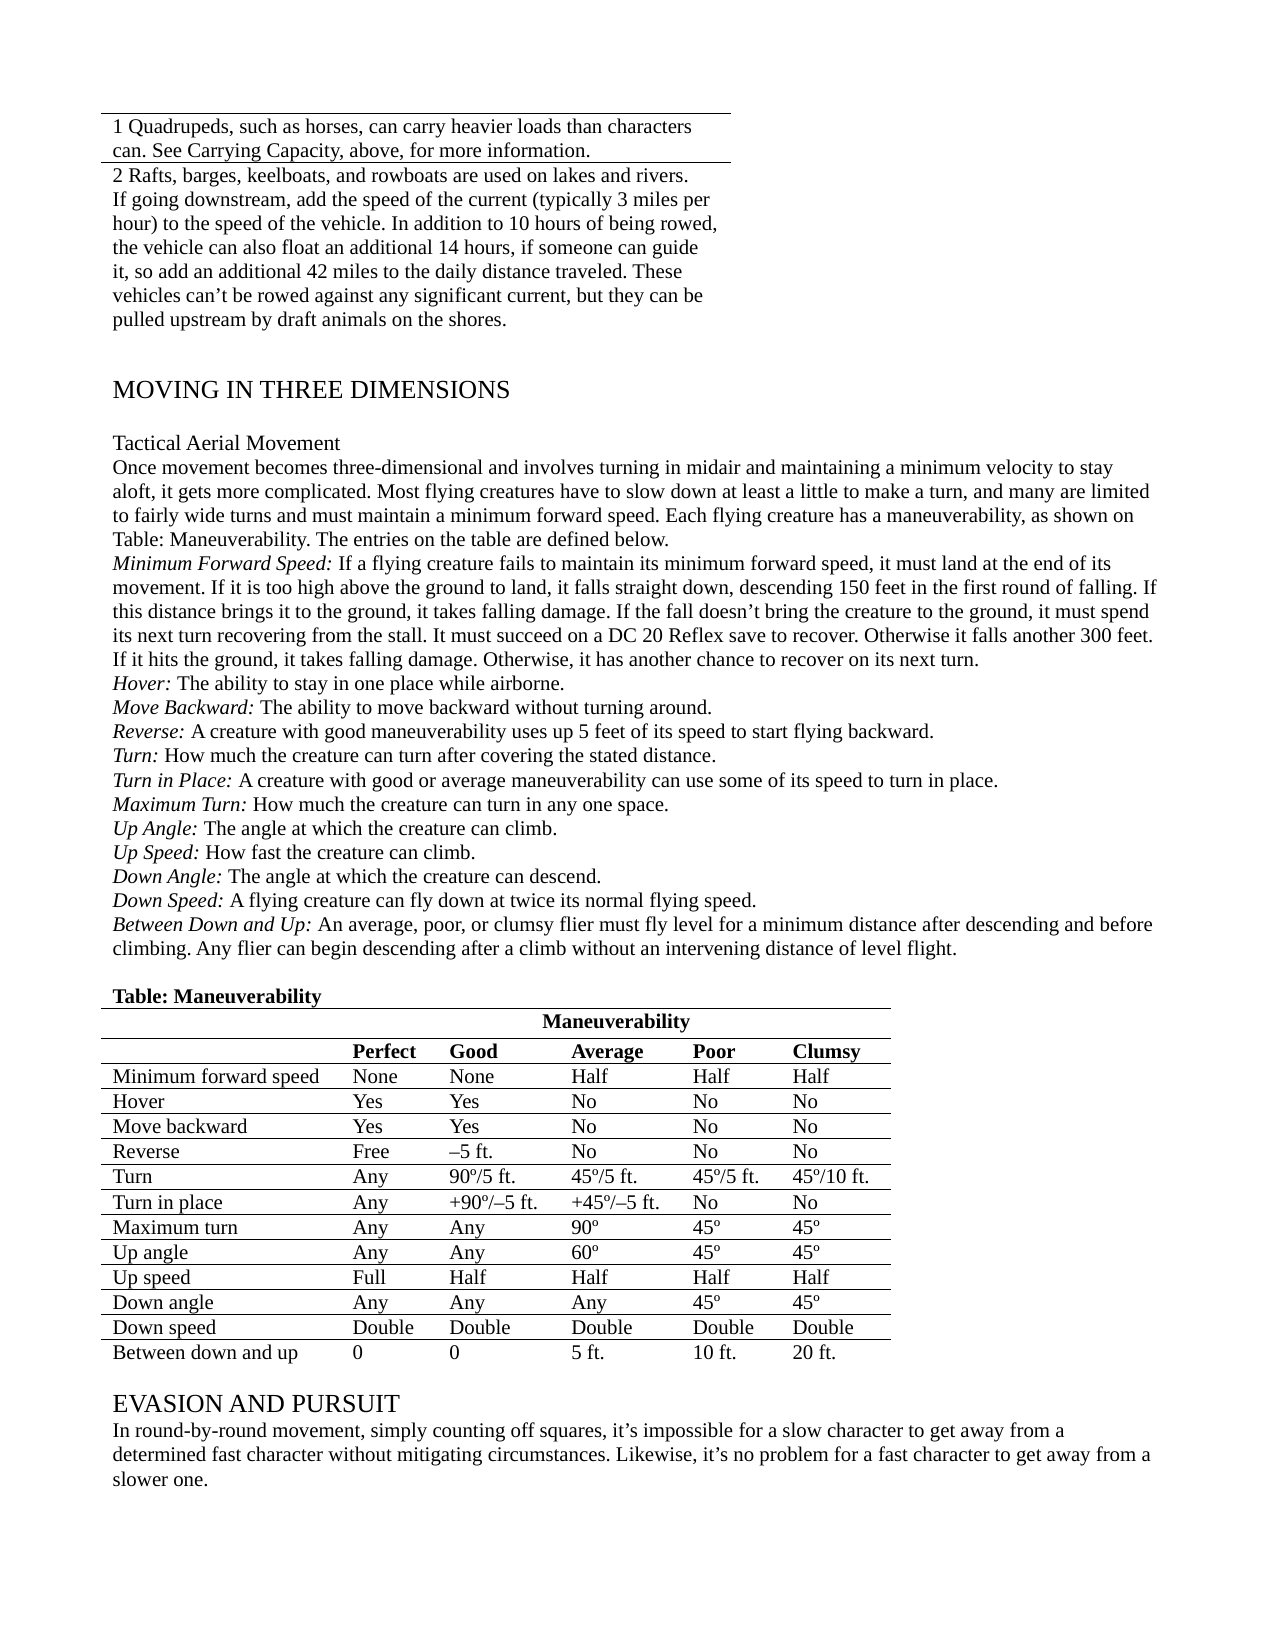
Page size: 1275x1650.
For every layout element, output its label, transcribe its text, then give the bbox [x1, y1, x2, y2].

table_cell 60º [560, 1240, 681, 1264]
text Up Angle: The angle at which the creature can climb. [112, 816, 1162, 840]
text Move Backward: The ability to move backward without turning around. [112, 695, 1162, 719]
table_header Table: Maneuverability [101, 984, 891, 1008]
table_cell Double [341, 1315, 438, 1339]
table_cell Hover [101, 1089, 341, 1113]
table_cell No [560, 1114, 681, 1138]
table_cell Average [560, 1039, 681, 1063]
table_cell Any [438, 1290, 560, 1314]
table_cell Turn in place [101, 1190, 341, 1214]
text Turn in Place: A creature with good or average maneuverability can use some of its speed to turn in place. [112, 767, 1162, 792]
table_cell Any [341, 1215, 438, 1239]
table_cell No [681, 1114, 781, 1138]
table_cell Any [341, 1290, 438, 1314]
table_cell No [681, 1089, 781, 1113]
table_cell Double [438, 1315, 560, 1339]
table_cell Any [341, 1165, 438, 1188]
table_cell Any [438, 1215, 560, 1239]
table_cell 45º [781, 1215, 891, 1239]
table_cell 0 [438, 1340, 560, 1364]
table_cell Maneuverability [341, 1009, 891, 1038]
table_cell Half [681, 1064, 781, 1088]
table_cell Double [681, 1315, 781, 1339]
table_cell No [681, 1190, 781, 1214]
table_cell Double [560, 1315, 681, 1339]
table_cell 45º [681, 1215, 781, 1239]
table_cell Good [438, 1039, 560, 1063]
table_cell –5 ft. [438, 1139, 560, 1163]
text Reverse: A creature with good maneuverability uses up 5 feet of its speed to start flying backward. [112, 719, 1162, 743]
table_cell [101, 1009, 341, 1038]
table_cell Half [560, 1064, 681, 1088]
text Turn: How much the creature can turn after covering the stated distance. [112, 743, 1162, 767]
table_cell [101, 1039, 341, 1063]
table_cell Any [341, 1240, 438, 1264]
table_cell Clumsy [781, 1039, 891, 1063]
table_cell No [781, 1114, 891, 1138]
text EVASION AND PURSUIT [112, 1388, 1162, 1418]
table_cell Perfect [341, 1039, 438, 1063]
table_cell Any [341, 1190, 438, 1214]
text In round-by-round movement, simply counting off squares, it’s impossible for a slow character to get away from a determined fast character without mitigating circumstances. Likewise, it’s no problem for a fast character to get away from a slower one. [112, 1418, 1162, 1491]
text Once movement becomes three-dimensional and involves turning in midair and maintaining a minimum velocity to stay aloft, it gets more complicated. Most flying creatures have to slow down at least a little to make a turn, and many are limited to fairly wide turns and must maintain a minimum forward speed. Each flying creature has a maneuverability, as shown on Table: Maneuverability. The entries on the table are defined below. [112, 455, 1162, 551]
table_cell +45º/–5 ft. [560, 1190, 681, 1214]
table_cell Yes [341, 1114, 438, 1138]
table_cell 45º [781, 1290, 891, 1314]
text MOVING IN THREE DIMENSIONS [112, 374, 1162, 404]
table_cell 45º [681, 1290, 781, 1314]
table_cell Poor [681, 1039, 781, 1063]
table_cell No [781, 1089, 891, 1113]
table_cell No [681, 1139, 781, 1163]
table_cell 10 ft. [681, 1340, 781, 1364]
text Down Angle: The angle at which the creature can descend. [112, 864, 1162, 888]
table_cell +90º/–5 ft. [438, 1190, 560, 1214]
table_cell Move backward [101, 1114, 341, 1138]
table_cell Yes [438, 1114, 560, 1138]
table_cell None [438, 1064, 560, 1088]
table_cell Half [781, 1064, 891, 1088]
text Maximum Turn: How much the creature can turn in any one space. [112, 792, 1162, 816]
table_cell Half [560, 1265, 681, 1289]
table_cell Up speed [101, 1265, 341, 1289]
table_cell Half [681, 1265, 781, 1289]
table_cell No [560, 1139, 681, 1163]
text Hover: The ability to stay in one place while airborne. [112, 671, 1162, 695]
table_cell Between down and up [101, 1340, 341, 1364]
table_cell 1 Quadrupeds, such as horses, can carry heavier loads than characters can. See Carrying Capacity, above, for more information. [101, 114, 731, 162]
table_cell Any [560, 1290, 681, 1314]
table_cell 90º/5 ft. [438, 1165, 560, 1188]
table_cell 90º [560, 1215, 681, 1239]
table_cell Turn [101, 1165, 341, 1188]
table_cell Down speed [101, 1315, 341, 1339]
table_cell 45º/5 ft. [681, 1165, 781, 1188]
table_cell Any [438, 1240, 560, 1264]
table_cell 45º/5 ft. [560, 1165, 681, 1188]
table_cell Maximum turn [101, 1215, 341, 1239]
text Down Speed: A flying creature can fly down at twice its normal flying speed. [112, 888, 1162, 912]
table_cell 2 Rafts, barges, keelboats, and rowboats are used on lakes and rivers. If going downstream, add the speed of the current (typically 3 miles per hour) to the speed of the vehicle. In addition to 10 hours of being rowed, the vehicle can also float an additional 14 hours, if someone can guide it, so add an additional 42 miles to the daily distance traveled. These vehicles can’t be rowed against any significant current, but they can be pulled upstream by draft animals on the shores. [101, 163, 731, 331]
table_cell 45º [681, 1240, 781, 1264]
table_cell 20 ft. [781, 1340, 891, 1364]
text Up Speed: How fast the creature can climb. [112, 840, 1162, 864]
table_cell Minimum forward speed [101, 1064, 341, 1088]
table_cell 45º [781, 1240, 891, 1264]
table_cell Up angle [101, 1240, 341, 1264]
table_cell None [341, 1064, 438, 1088]
table_cell No [560, 1089, 681, 1113]
table_cell Half [781, 1265, 891, 1289]
text Tactical Aerial Movement [112, 429, 1162, 455]
table_cell Half [438, 1265, 560, 1289]
table_cell Down angle [101, 1290, 341, 1314]
table_cell Full [341, 1265, 438, 1289]
table_cell No [781, 1190, 891, 1214]
table_cell 45º/10 ft. [781, 1165, 891, 1188]
table_cell 0 [341, 1340, 438, 1364]
table_cell Yes [438, 1089, 560, 1113]
table_cell Free [341, 1139, 438, 1163]
table_cell Reverse [101, 1139, 341, 1163]
text Minimum Forward Speed: If a flying creature fails to maintain its minimum forward speed, it must land at the end of its movement. If it is too high above the ground to land, it falls straight down, descending 150 feet in the first round of falling. If this distance brings it to the ground, it takes falling damage. If the fall doesn’t bring the creature to the ground, it must spend its next turn recovering from the stall. It must succeed on a DC 20 Reflex save to recover. Otherwise it falls another 300 feet. If it hits the ground, it takes falling damage. Otherwise, it has another chance to recover on its next turn. [112, 551, 1162, 671]
table_cell 5 ft. [560, 1340, 681, 1364]
table_cell No [781, 1139, 891, 1163]
text Between Down and Up: An average, poor, or clumsy flier must fly level for a minimum distance after descending and before climbing. Any flier can begin descending after a climb without an intervening distance of level flight. [112, 912, 1162, 960]
table_cell Double [781, 1315, 891, 1339]
table_cell Yes [341, 1089, 438, 1113]
